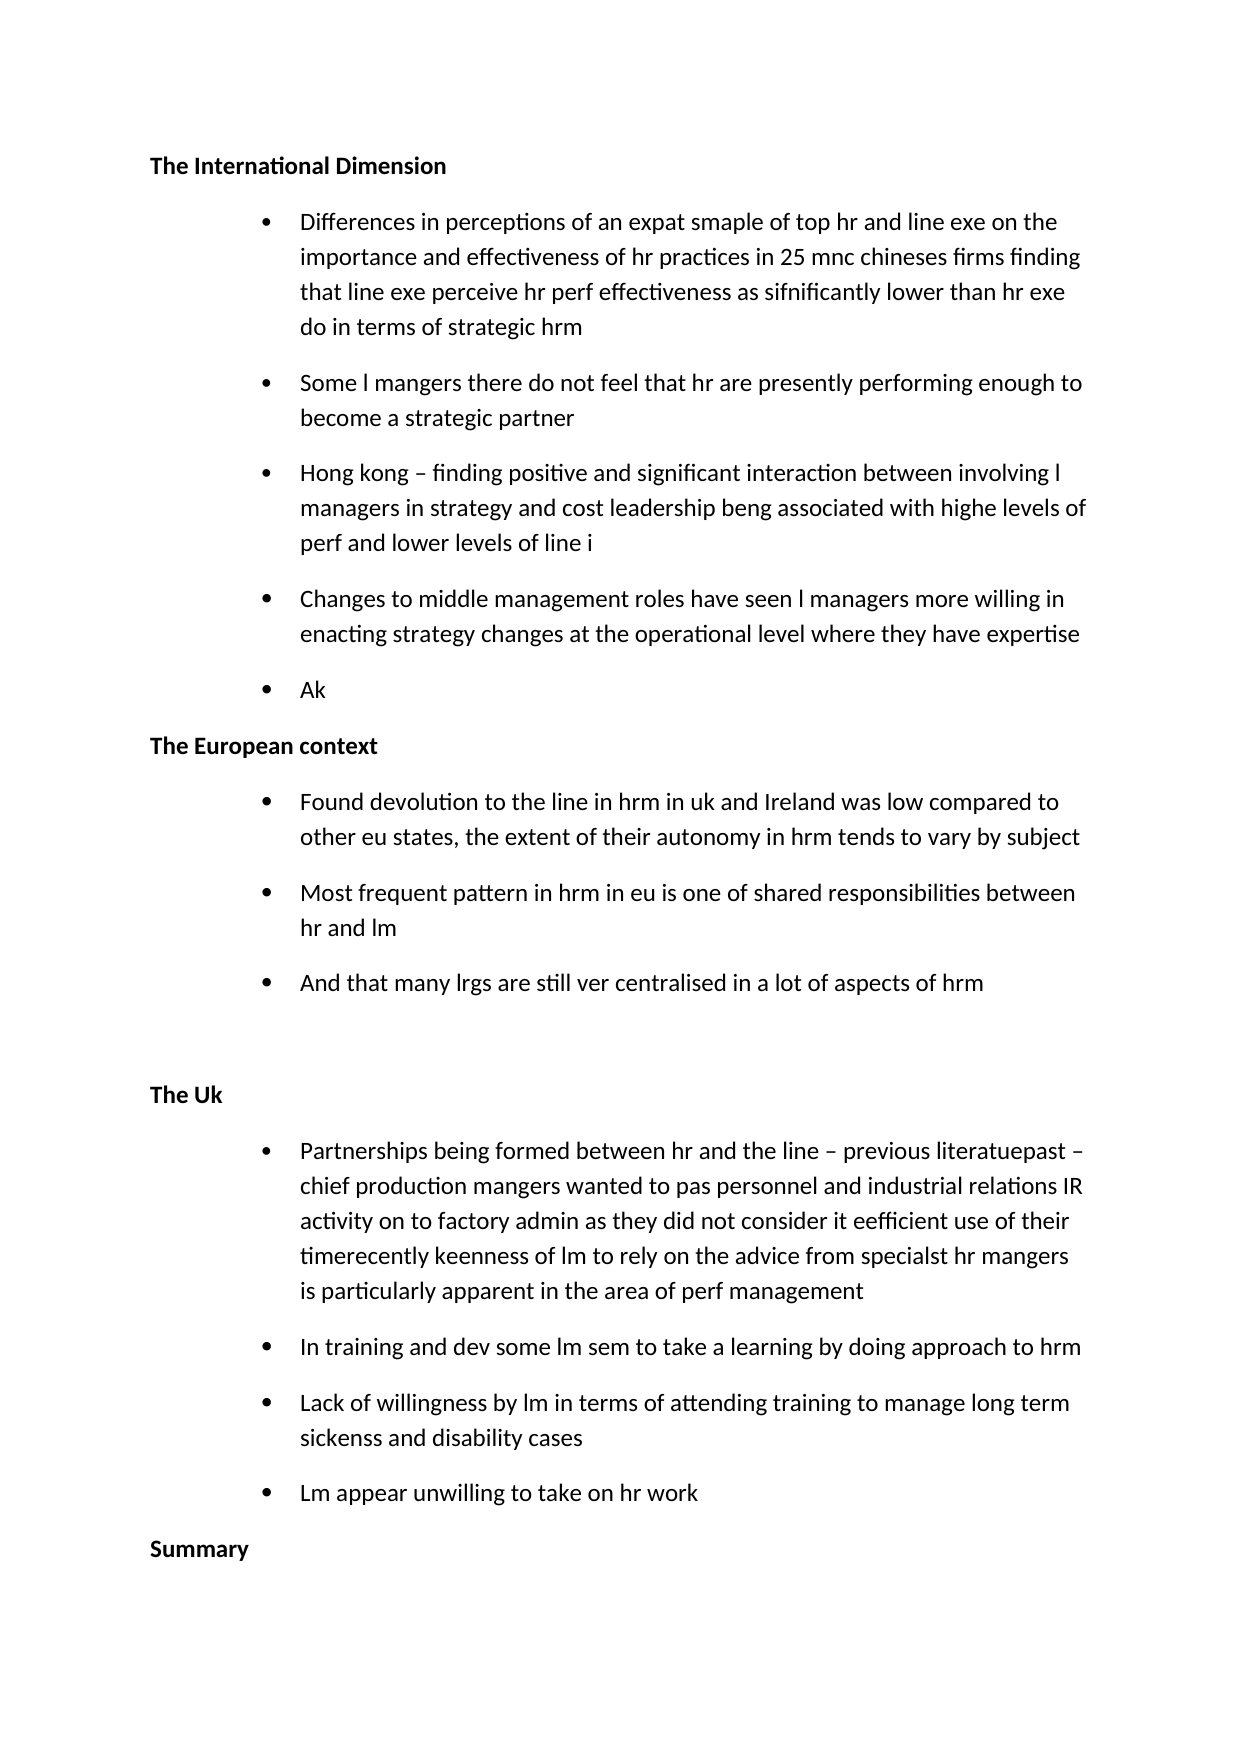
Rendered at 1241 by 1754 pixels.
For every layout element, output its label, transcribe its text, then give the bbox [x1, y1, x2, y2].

list Partnerships being formed between hr and the line – previous literatuepast – chief production mangers wanted to pas personnel and industrial relations IR activity on to factory admin as they did not consider it eefficient use of their timerecently keenness of lm to rely on the advice from specialst hr mangers is particularly apparent in the area of perf management [262, 1135, 1090, 1306]
list Found devolution to the line in hrm in uk and Ireland was low compared to other eu states, the extent of their autonomy in hrm tends to vary by subject [262, 786, 1090, 851]
text The European context [150, 730, 1090, 761]
list In training and dev some lm sem to take a learning by doing approach to hrm [262, 1331, 1090, 1361]
list Lack of willingness by lm in terms of attending training to manage long term sickenss and disability cases [262, 1387, 1090, 1452]
text Summary [150, 1533, 1090, 1564]
list Changes to middle management roles have seen l managers more willing in enacting strategy changes at the operational level where they have expertise [262, 583, 1090, 649]
list Some l mangers there do not feel that hr are presently performing enough to become a strategic partner [262, 367, 1090, 432]
text The Uk [150, 1079, 1090, 1110]
list Most frequent pattern in hrm in eu is one of shared responsibilities between hr and lm [262, 877, 1090, 942]
list Hong kong – finding positive and significant interaction between involving l managers in strategy and cost leadership beng associated with highe levels of perf and lower levels of line i [262, 457, 1090, 558]
list Ak [262, 674, 1090, 705]
text The International Dimension [150, 150, 1090, 181]
list And that many lrgs are still ver centralised in a lot of aspects of hrm [262, 967, 1090, 998]
list Differences in perceptions of an expat smaple of top hr and line exe on the importance and effectiveness of hr practices in 25 mnc chineses firms finding that line exe perceive hr perf effectiveness as sifnificantly lower than hr exe do in terms of strategic hrm [262, 206, 1090, 341]
list Lm appear unwilling to take on hr work [262, 1477, 1090, 1508]
